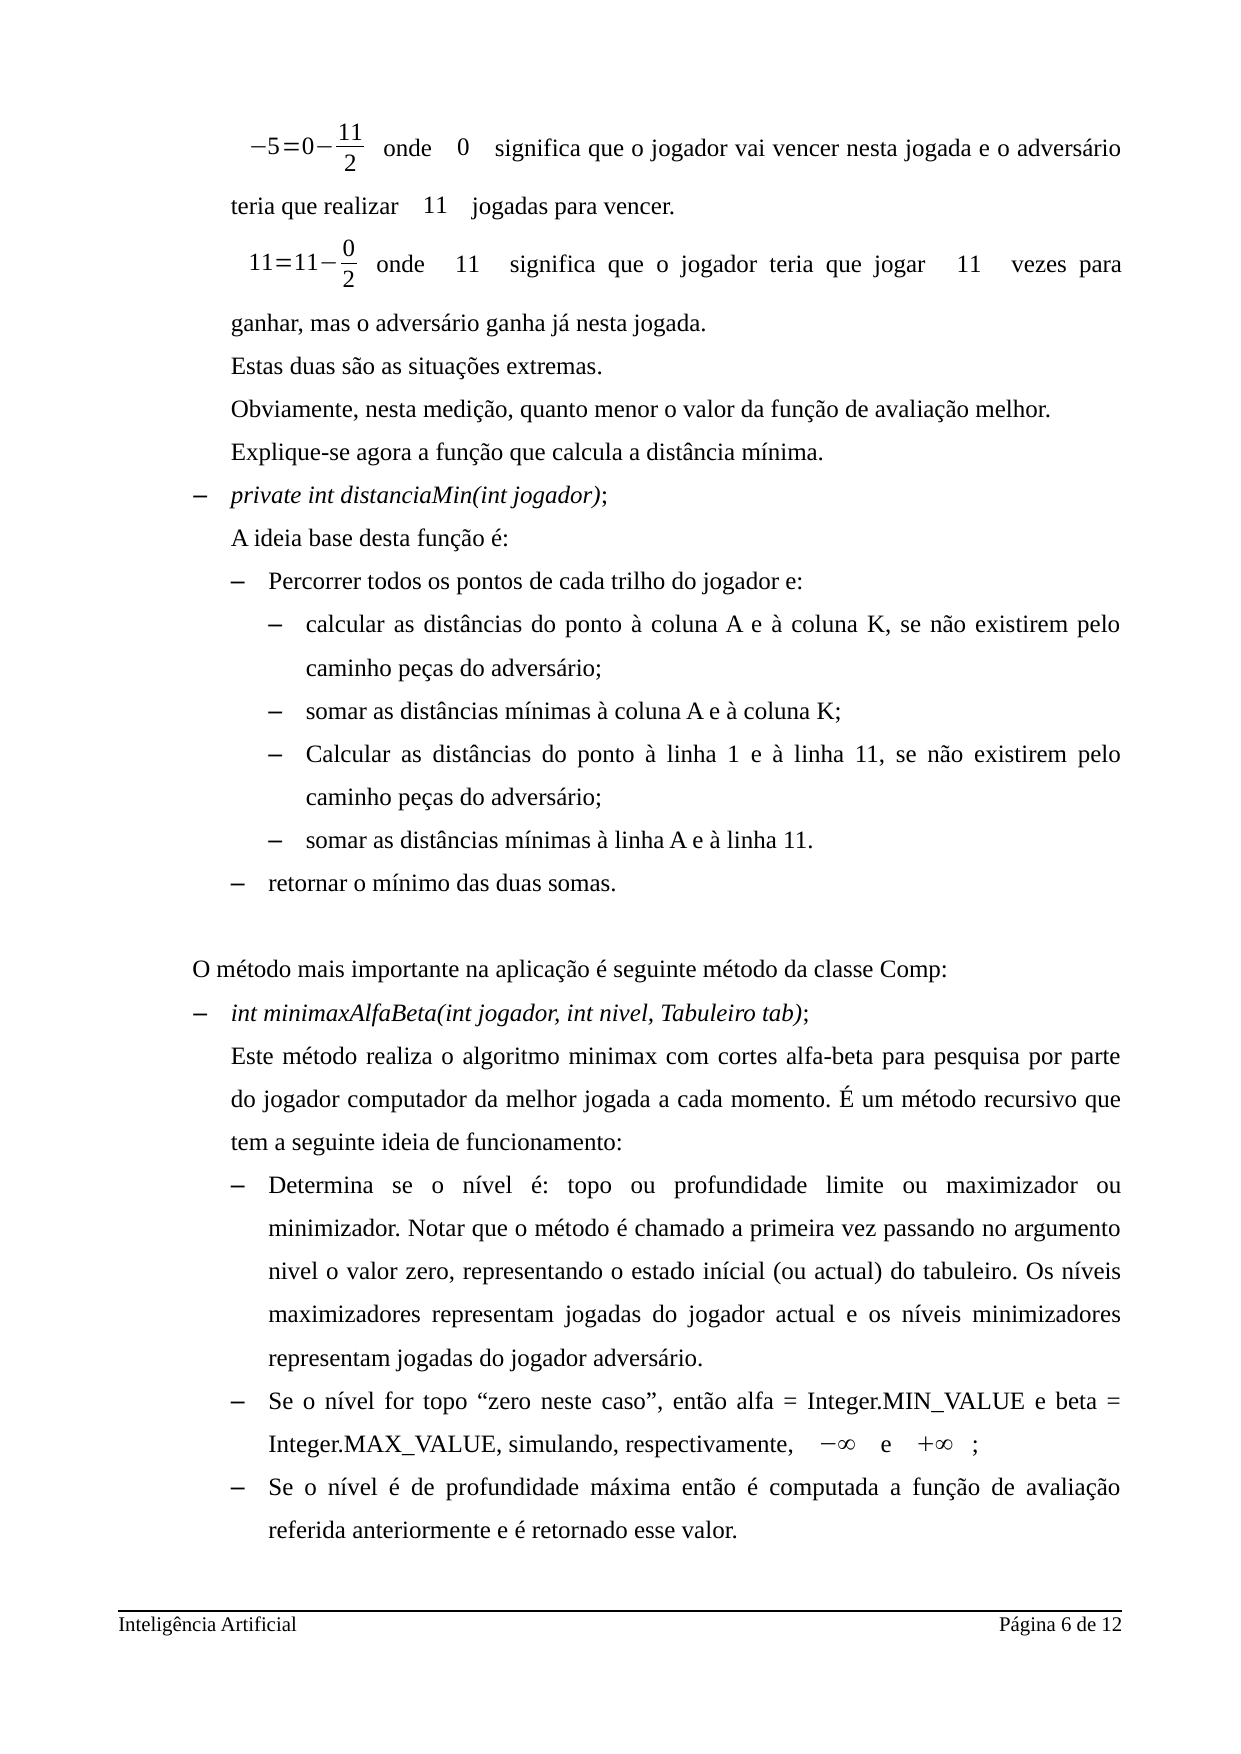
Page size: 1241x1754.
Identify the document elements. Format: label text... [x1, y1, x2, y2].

list Explique-se agora a função que calcula a distância mínima. [193, 437, 1122, 466]
list Se o nível for topo “zero neste caso”, então alfa = Integer.MIN_VALUE e beta = Integer.MAX_VALUE, simulando, respectivamente, e ; [231, 1386, 1122, 1458]
list int minimaxAlfaBeta(int jogador, int nivel, Tabuleiro tab); [193, 998, 1122, 1026]
list somar as distâncias mínimas à linha A e à linha 11. [268, 825, 1122, 854]
list Obviamente, nesta medição, quanto menor o valor da função de avaliação melhor. [193, 394, 1122, 423]
list onde significa que o jogador vai vencer nesta jogada e o adversário teria que realizar jogadas para vencer. [193, 118, 1122, 220]
list Estas duas são as situações extremas. [193, 351, 1122, 379]
list private int distanciaMin(int jogador); [193, 480, 1122, 509]
list Calcular as distâncias do ponto à linha 1 e à linha 11, se não existirem pelo caminho peças do adversário; [268, 739, 1122, 811]
list Percorrer todos os pontos de cada trilho do jogador e: [231, 566, 1122, 595]
list calcular as distâncias do ponto à coluna A e à coluna K, se não existirem pelo caminho peças do adversário; [268, 609, 1122, 681]
list Determina se o nível é: topo ou profundidade limite ou maximizador ou minimizador. Notar que o método é chamado a primeira vez passando no argumento nivel o valor zero, representando o estado inícial (ou actual) do tabuleiro. Os níveis maximizadores representam jogadas do jogador actual e os níveis minimizadores representam jogadas do jogador adversário. [231, 1170, 1122, 1371]
list retornar o mínimo das duas somas. [231, 868, 1122, 897]
list A ideia base desta função é: [193, 523, 1122, 552]
text O método mais importante na aplicação é seguinte método da classe Comp: [118, 954, 1122, 983]
list somar as distâncias mínimas à coluna A e à coluna K; [268, 696, 1122, 724]
list Se o nível é de profundidade máxima então é computada a função de avaliação referida anteriormente e é retornado esse valor. [231, 1472, 1122, 1544]
list Este método realiza o algoritmo minimax com cortes alfa-beta para pesquisa por parte do jogador computador da melhor jogada a cada momento. É um método recursivo que tem a seguinte ideia de funcionamento: [193, 1041, 1122, 1156]
list onde significa que o jogador teria que jogar vezes para ganhar, mas o adversário ganha já nesta jogada. [193, 234, 1122, 336]
